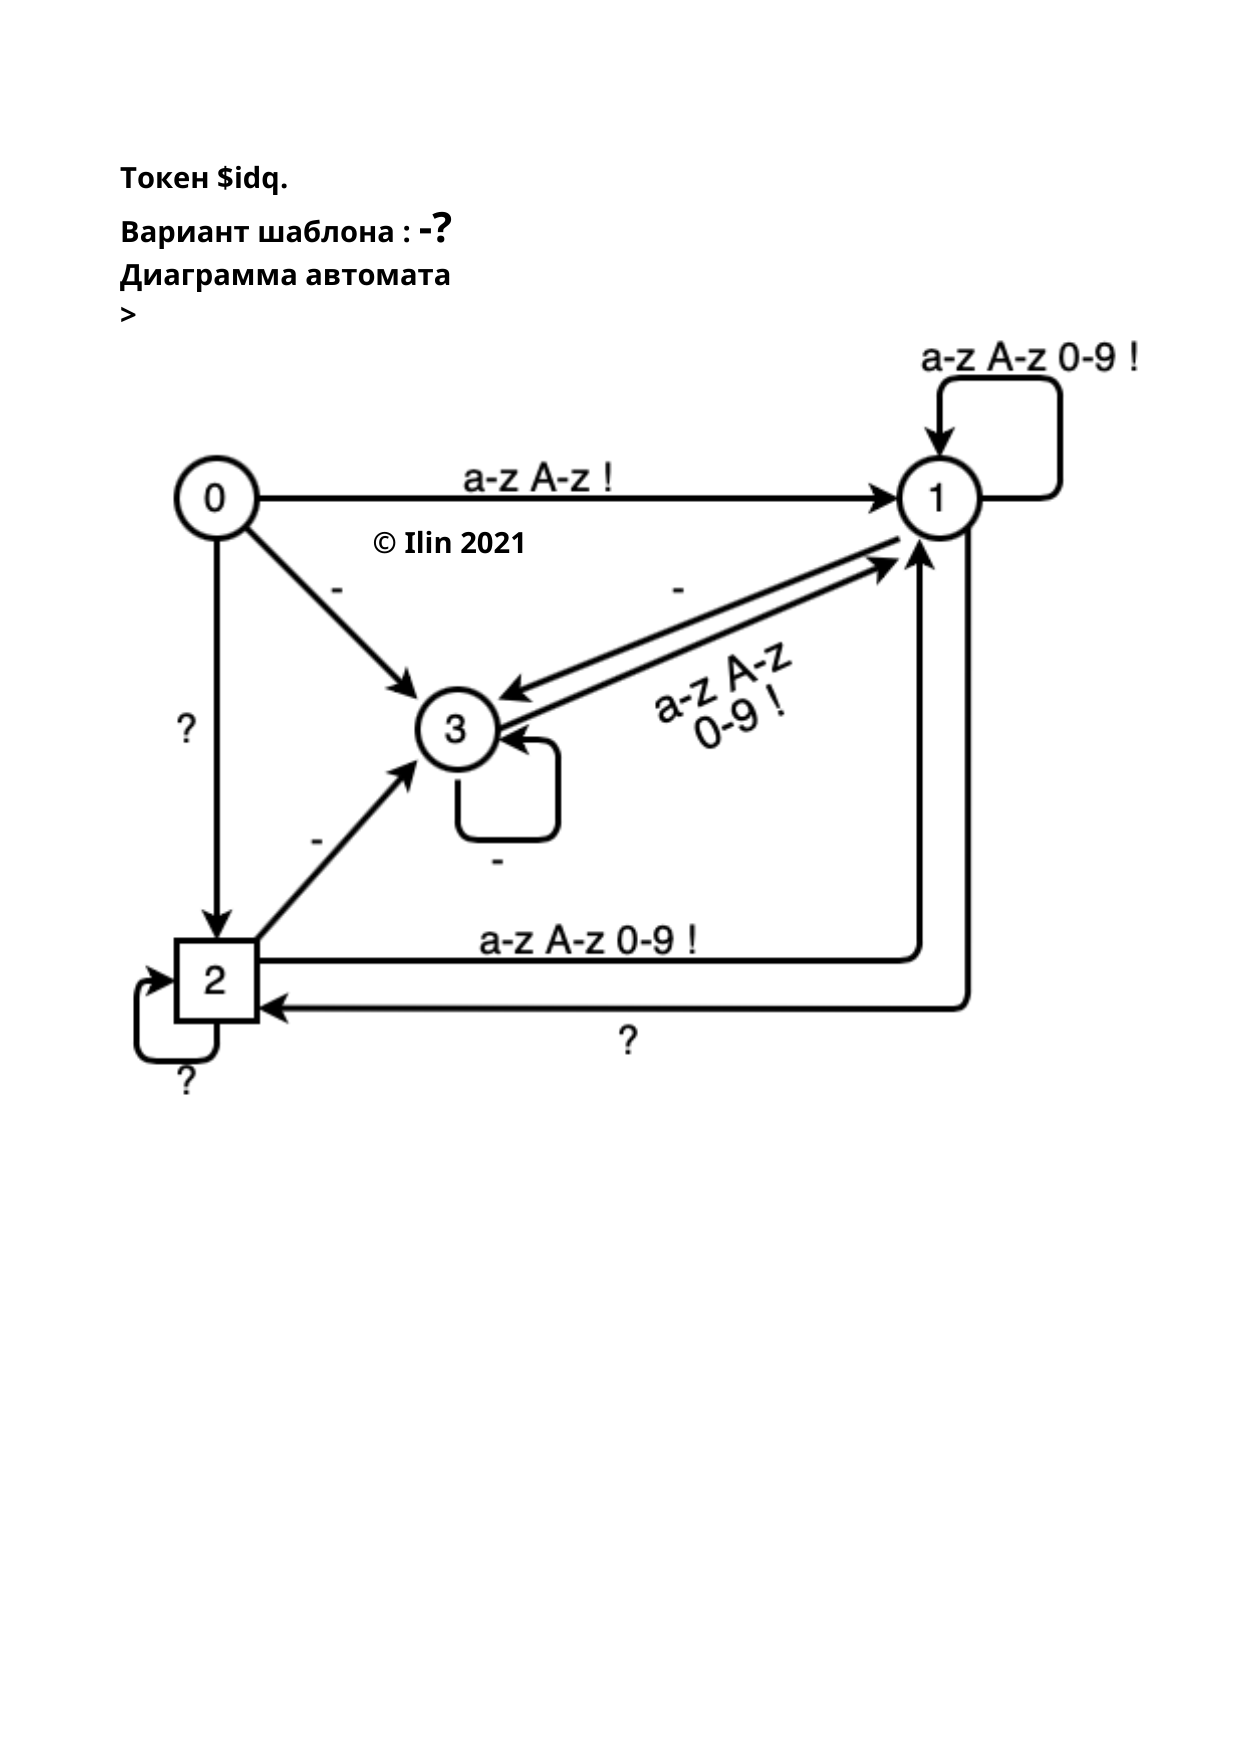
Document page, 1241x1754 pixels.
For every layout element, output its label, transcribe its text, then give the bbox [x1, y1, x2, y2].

text Диаграмма автомата [120, 254, 1120, 294]
text > [120, 294, 1120, 1104]
text Вариант шаблона : -? [120, 197, 1120, 254]
text © Ilin 2021 [372, 522, 590, 562]
text Токен $idq. [120, 158, 1120, 197]
